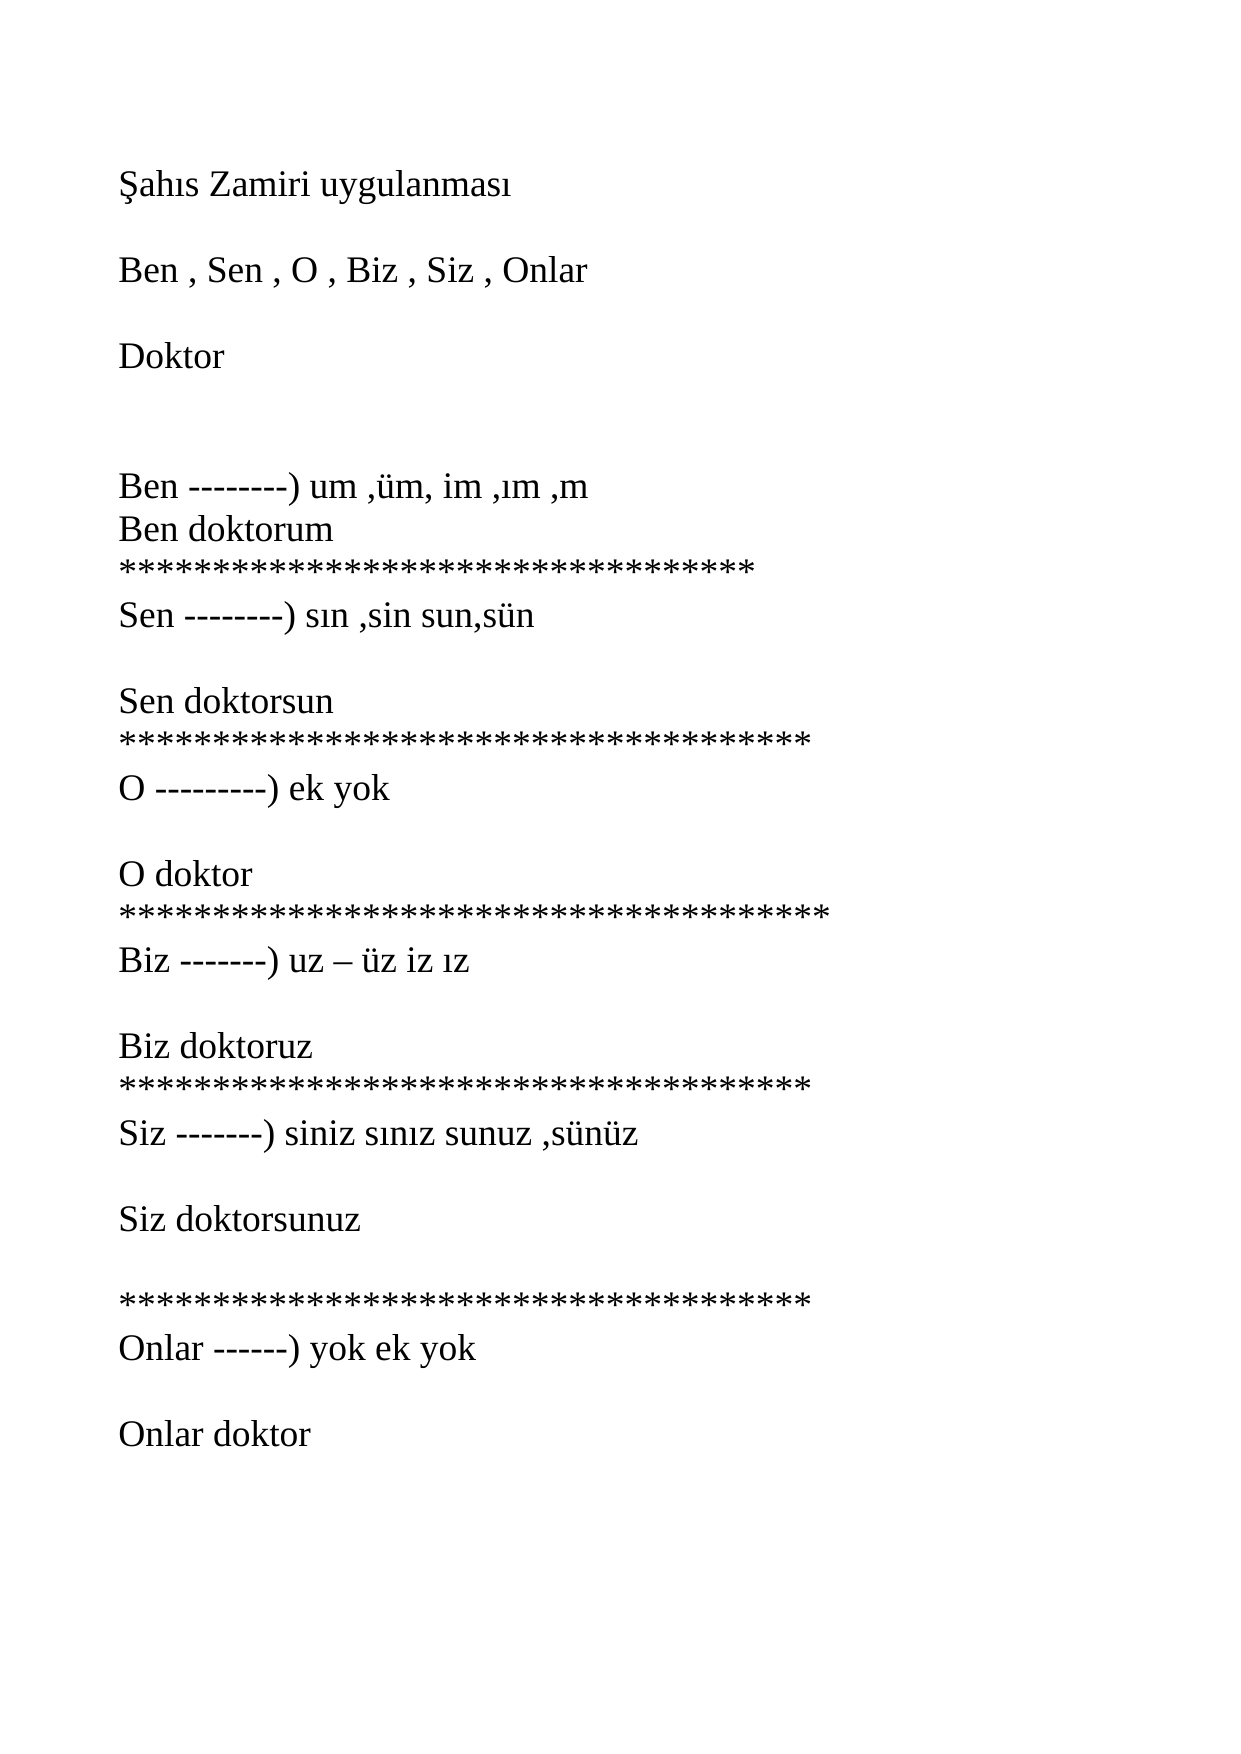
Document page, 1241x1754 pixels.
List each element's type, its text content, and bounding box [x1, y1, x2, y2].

text Şahıs Zamiri uygulanması [118, 161, 1122, 204]
text Biz -------) uz – üz iz ız [118, 937, 1122, 981]
text ************************************** [118, 894, 1122, 937]
text Ben --------) um ,üm, im ,ım ,m [118, 463, 1122, 506]
text Onlar doktor [118, 1412, 1122, 1455]
text ********************************** [118, 549, 1122, 592]
text ************************************* [118, 722, 1122, 765]
text Doktor [118, 334, 1122, 377]
text Ben , Sen , O , Biz , Siz , Onlar [118, 247, 1122, 291]
text Siz -------) siniz sınız sunuz ,sünüz [118, 1110, 1122, 1153]
text Ben doktorum [118, 506, 1122, 549]
text ************************************* [118, 1067, 1122, 1110]
text Sen doktorsun [118, 679, 1122, 722]
text Onlar ------) yok ek yok [118, 1326, 1122, 1369]
text Biz doktoruz [118, 1024, 1122, 1067]
text O ---------) ek yok [118, 765, 1122, 808]
text O doktor [118, 851, 1122, 894]
text Siz doktorsunuz [118, 1196, 1122, 1239]
text ************************************* [118, 1282, 1122, 1326]
text Sen --------) sın ,sin sun,sün [118, 592, 1122, 636]
